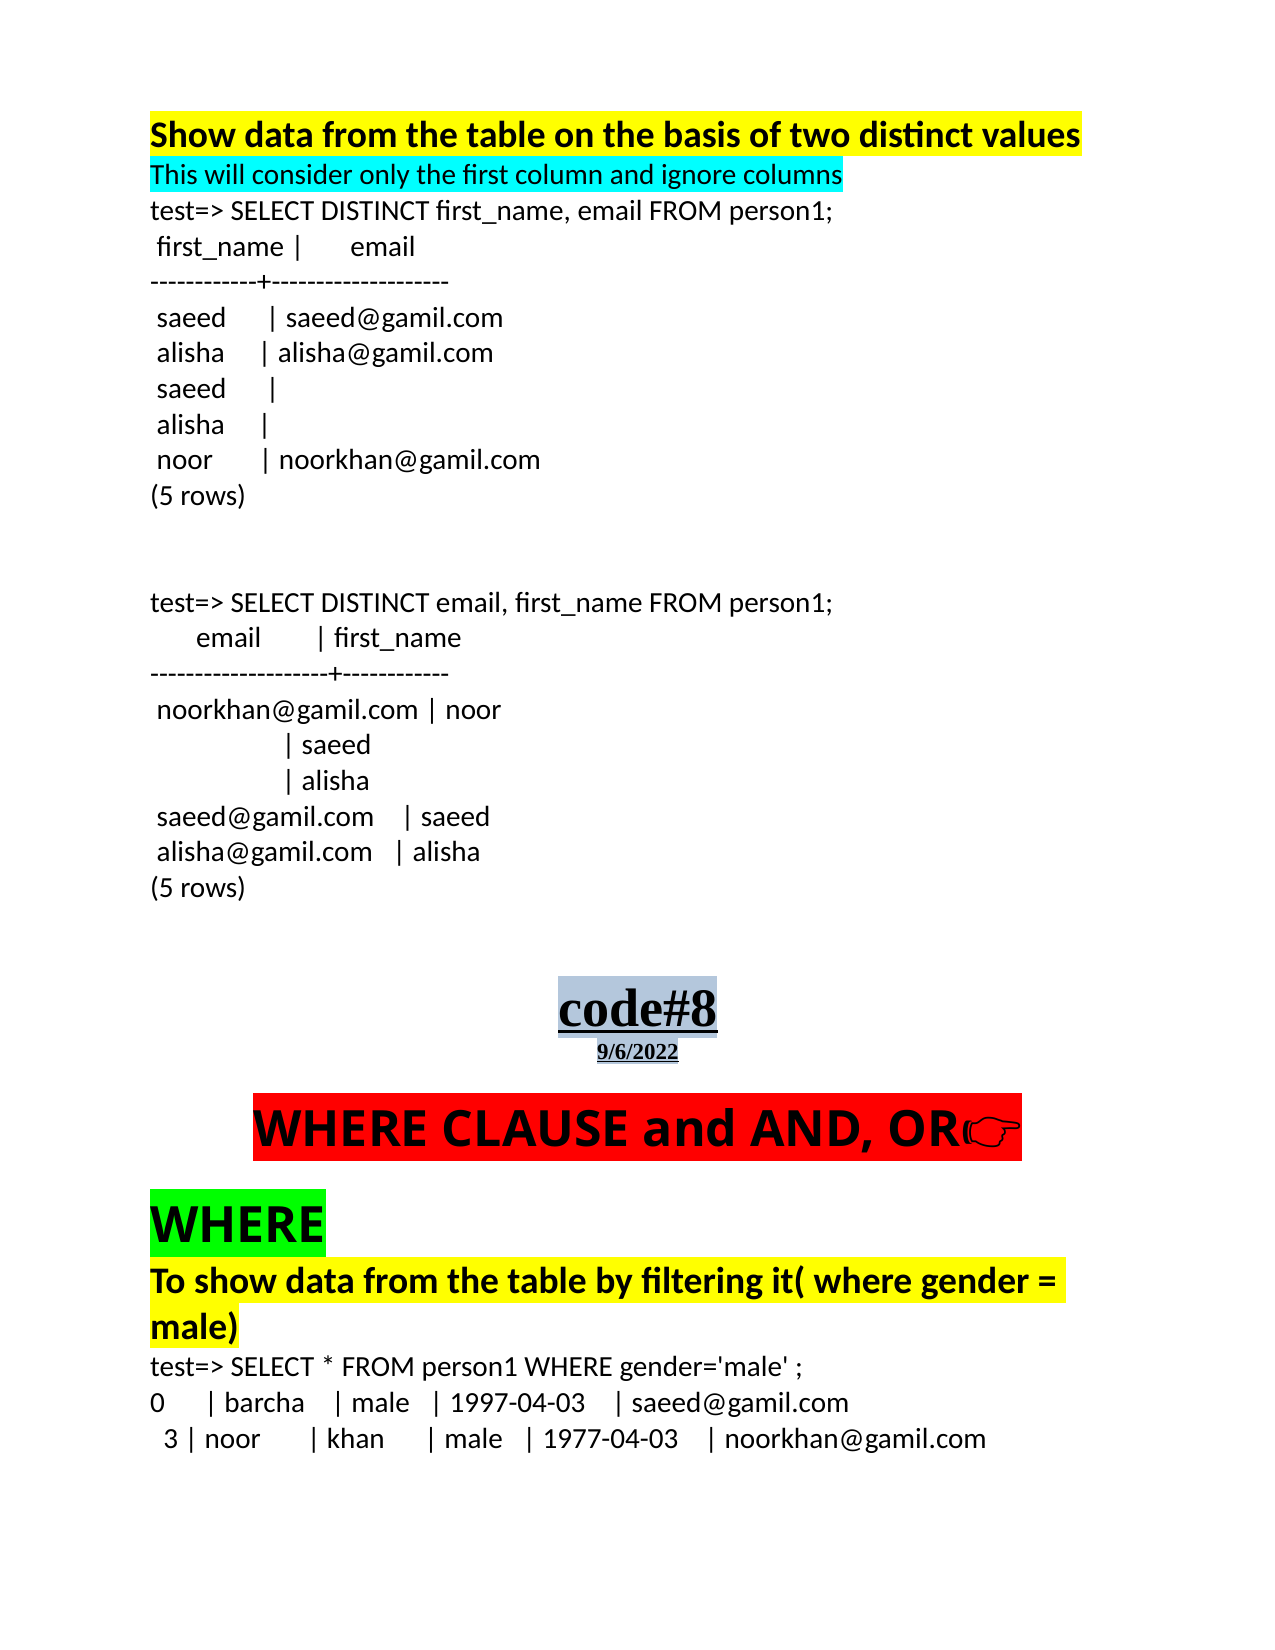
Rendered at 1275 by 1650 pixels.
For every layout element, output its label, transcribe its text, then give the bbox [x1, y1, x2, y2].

text (5 rows) [150, 477, 1125, 513]
text 9/6/2022 [150, 1038, 1125, 1064]
text --------------------+------------ [150, 655, 1125, 691]
text | alisha [150, 762, 1125, 798]
text This will consider only the first column and ignore columns [150, 156, 1125, 192]
text WHERE CLAUSE and AND, OR👉 [150, 1092, 1125, 1161]
text alisha | [150, 406, 1125, 441]
text test=> SELECT DISTINCT first_name, email FROM person1; [150, 192, 1125, 228]
text alisha@gamil.com | alisha [150, 833, 1125, 869]
text saeed@gamil.com | saeed [150, 798, 1125, 833]
text saeed | saeed@gamil.com [150, 299, 1125, 334]
text email | first_name [150, 619, 1125, 655]
text WHERE [150, 1189, 1125, 1257]
text 0 | barcha | male | 1997-04-03 | saeed@gamil.com [150, 1384, 1125, 1420]
text Show data from the table on the basis of two distinct values [150, 111, 1125, 156]
text first_name | email [150, 228, 1125, 263]
text code#8 [150, 976, 1125, 1038]
text test=> SELECT DISTINCT email, first_name FROM person1; [150, 584, 1125, 619]
text 3 | noor | khan | male | 1977-04-03 | noorkhan@gamil.com [150, 1420, 1125, 1455]
text To show data from the table by filtering it( where gender = male) [150, 1257, 1125, 1348]
text noor | noorkhan@gamil.com [150, 441, 1125, 477]
text alisha | alisha@gamil.com [150, 334, 1125, 370]
text test=> SELECT * FROM person1 WHERE gender='male' ; [150, 1348, 1125, 1384]
text ------------+-------------------- [150, 263, 1125, 299]
text (5 rows) [150, 869, 1125, 904]
text saeed | [150, 370, 1125, 406]
text noorkhan@gamil.com | noor [150, 691, 1125, 726]
text | saeed [150, 726, 1125, 762]
